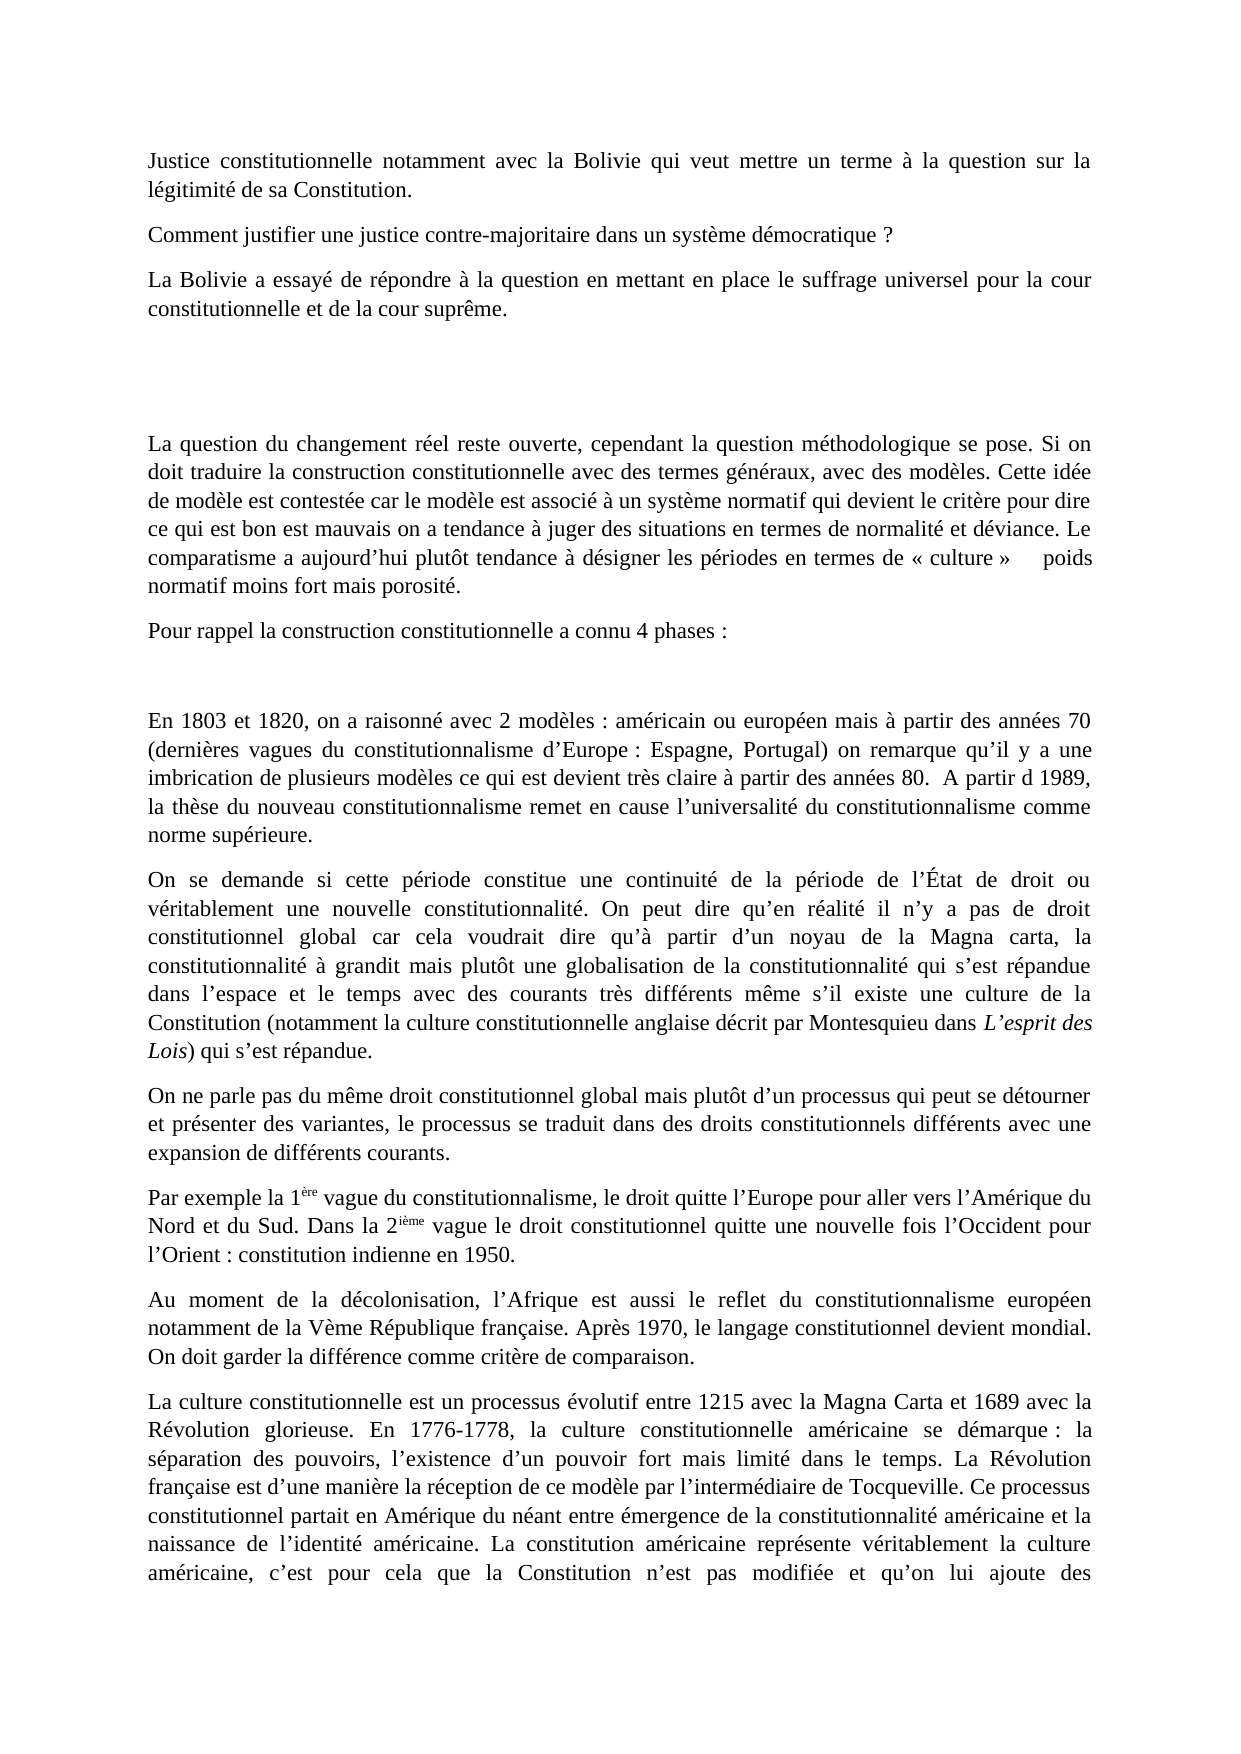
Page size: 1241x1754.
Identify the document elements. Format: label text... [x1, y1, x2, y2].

text La culture constitutionnelle est un processus évolutif entre 1215 avec la Magna Carta et 1689 avec la Révolution glorieuse. En 1776-1778, la culture constitutionnelle américaine se démarque : la séparation des pouvoirs, l’existence d’un pouvoir fort mais limité dans le temps. La Révolution française est d’une manière la réception de ce modèle par l’intermédiaire de Tocqueville. Ce processus constitutionnel partait en Amérique du néant entre émergence de la constitutionnalité américaine et la naissance de l’identité américaine. La constitution américaine représente véritablement la culture américaine, c’est pour cela que la Constitution n’est pas modifiée et qu’on lui ajoute des [148, 1388, 1093, 1585]
text La question du changement réel reste ouverte, cependant la question méthodologique se pose. Si on doit traduire la construction constitutionnelle avec des termes généraux, avec des modèles. Cette idée de modèle est contestée car le modèle est associé à un système normatif qui devient le critère pour dire ce qui est bon est mauvais on a tendance à juger des situations en termes de normalité et déviance. Le comparatisme a aujourd’hui plutôt tendance à désigner les périodes en termes de « culture »  poids normatif moins fort mais porosité. [148, 430, 1093, 598]
text On ne parle pas du même droit constitutionnel global mais plutôt d’un processus qui peut se détourner et présenter des variantes, le processus se traduit dans des droits constitutionnels différents avec une expansion de différents courants. [148, 1082, 1093, 1165]
text Pour rappel la construction constitutionnelle a connu 4 phases : [148, 617, 1093, 644]
text Justice constitutionnelle notamment avec la Bolivie qui veut mettre un terme à la question sur la légitimité de sa Constitution. [148, 148, 1093, 202]
text En 1803 et 1820, on a raisonné avec 2 modèles : américain ou européen mais à partir des années 70 (dernières vagues du constitutionnalisme d’Europe : Espagne, Portugal) on remarque qu’il y a une imbrication de plusieurs modèles ce qui est devient très claire à partir des années 80. A partir d 1989, la thèse du nouveau constitutionnalisme remet en cause l’universalité du constitutionnalisme comme norme supérieure. [148, 707, 1093, 848]
text Par exemple la 1ère vague du constitutionnalisme, le droit quitte l’Europe pour aller vers l’Amérique du Nord et du Sud. Dans la 2ième vague le droit constitutionnel quitte une nouvelle fois l’Occident pour l’Orient : constitution indienne en 1950. [148, 1184, 1093, 1267]
text On se demande si cette période constitue une continuité de la période de l’État de droit ou véritablement une nouvelle constitutionnalité. On peut dire qu’en réalité il n’y a pas de droit constitutionnel global car cela voudrait dire qu’à partir d’un noyau de la Magna carta, la constitutionnalité à grandit mais plutôt une globalisation de la constitutionnalité qui s’est répandue dans l’espace et le temps avec des courants très différents même s’il existe une culture de la Constitution (notamment la culture constitutionnelle anglaise décrit par Montesquieu dans L’esprit des Lois) qui s’est répandue. [148, 866, 1093, 1063]
text La Bolivie a essayé de répondre à la question en mettant en place le suffrage universel pour la cour constitutionnelle et de la cour suprême. [148, 266, 1093, 321]
text Comment justifier une justice contre-majoritaire dans un système démocratique ? [148, 221, 1093, 247]
text Au moment de la décolonisation, l’Afrique est aussi le reflet du constitutionnalisme européen notamment de la Vème République française. Après 1970, le langage constitutionnel devient mondial. On doit garder la différence comme critère de comparaison. [148, 1286, 1093, 1369]
